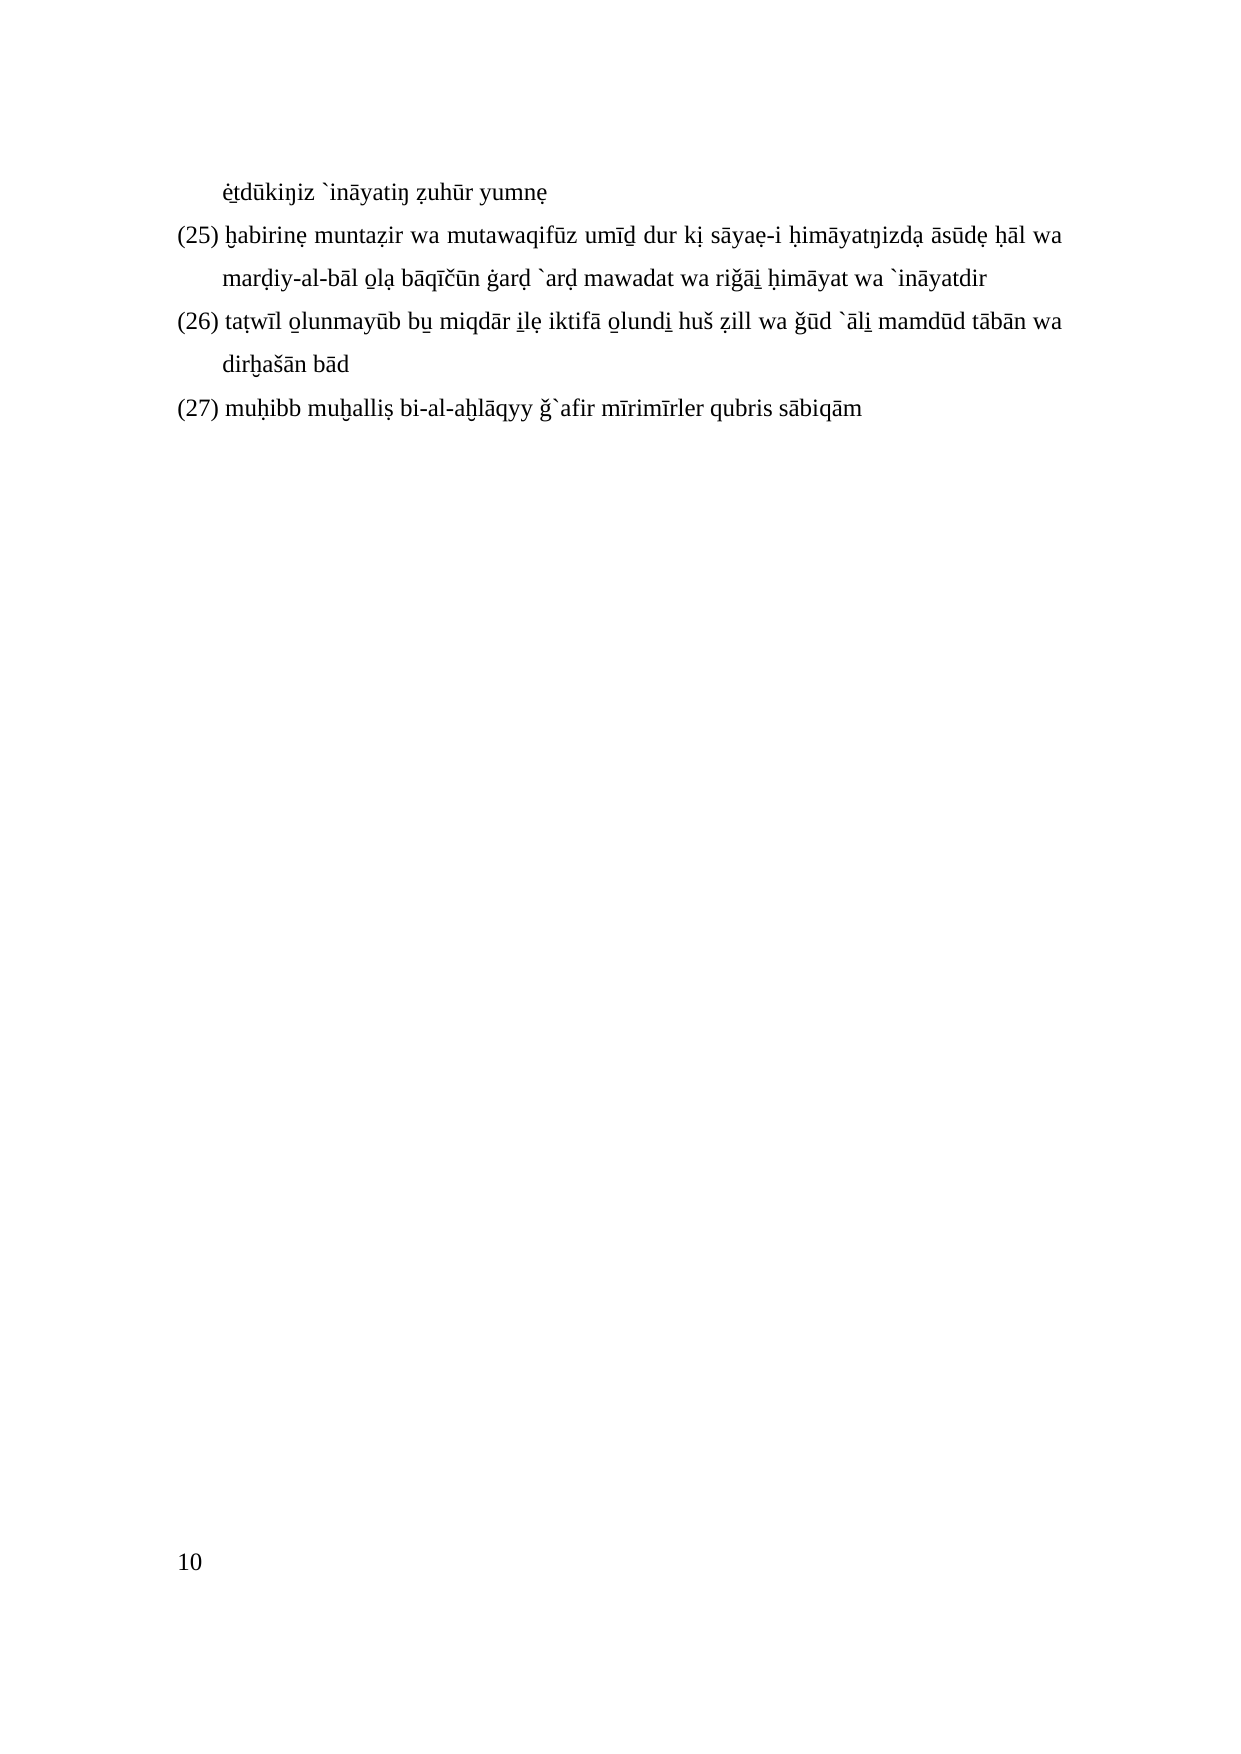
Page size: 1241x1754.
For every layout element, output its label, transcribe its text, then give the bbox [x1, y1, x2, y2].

list ė̱tdūkiŋiz `ināyatiŋ ẓuhūr yumnẹ [177, 177, 1063, 206]
list muḥibb muḫalliṣ bi-al-aḫlāqyy ǧ`afir mīrimīrler qubris sābiqām [177, 393, 1063, 421]
list taṭwīl o̱lunmayūb bu̱ miqdār i̱lẹ iktifā o̱lundi̱ huš ẓill wa ǧūd `āli̱ mamdūd tābān wa dirḫašān bād [177, 306, 1063, 378]
list ḫabirinẹ muntaẓir wa mutawaqifūz umīḏ dur kị sāyaẹ-i ḥimāyatŋizdạ āsūdẹ ḥāl wa marḍiy-al-bāl o̱lạ bāqīčūn ġarḍ `arḍ mawadat wa riǧāi̱ ḥimāyat wa `ināyatdir [177, 220, 1063, 292]
